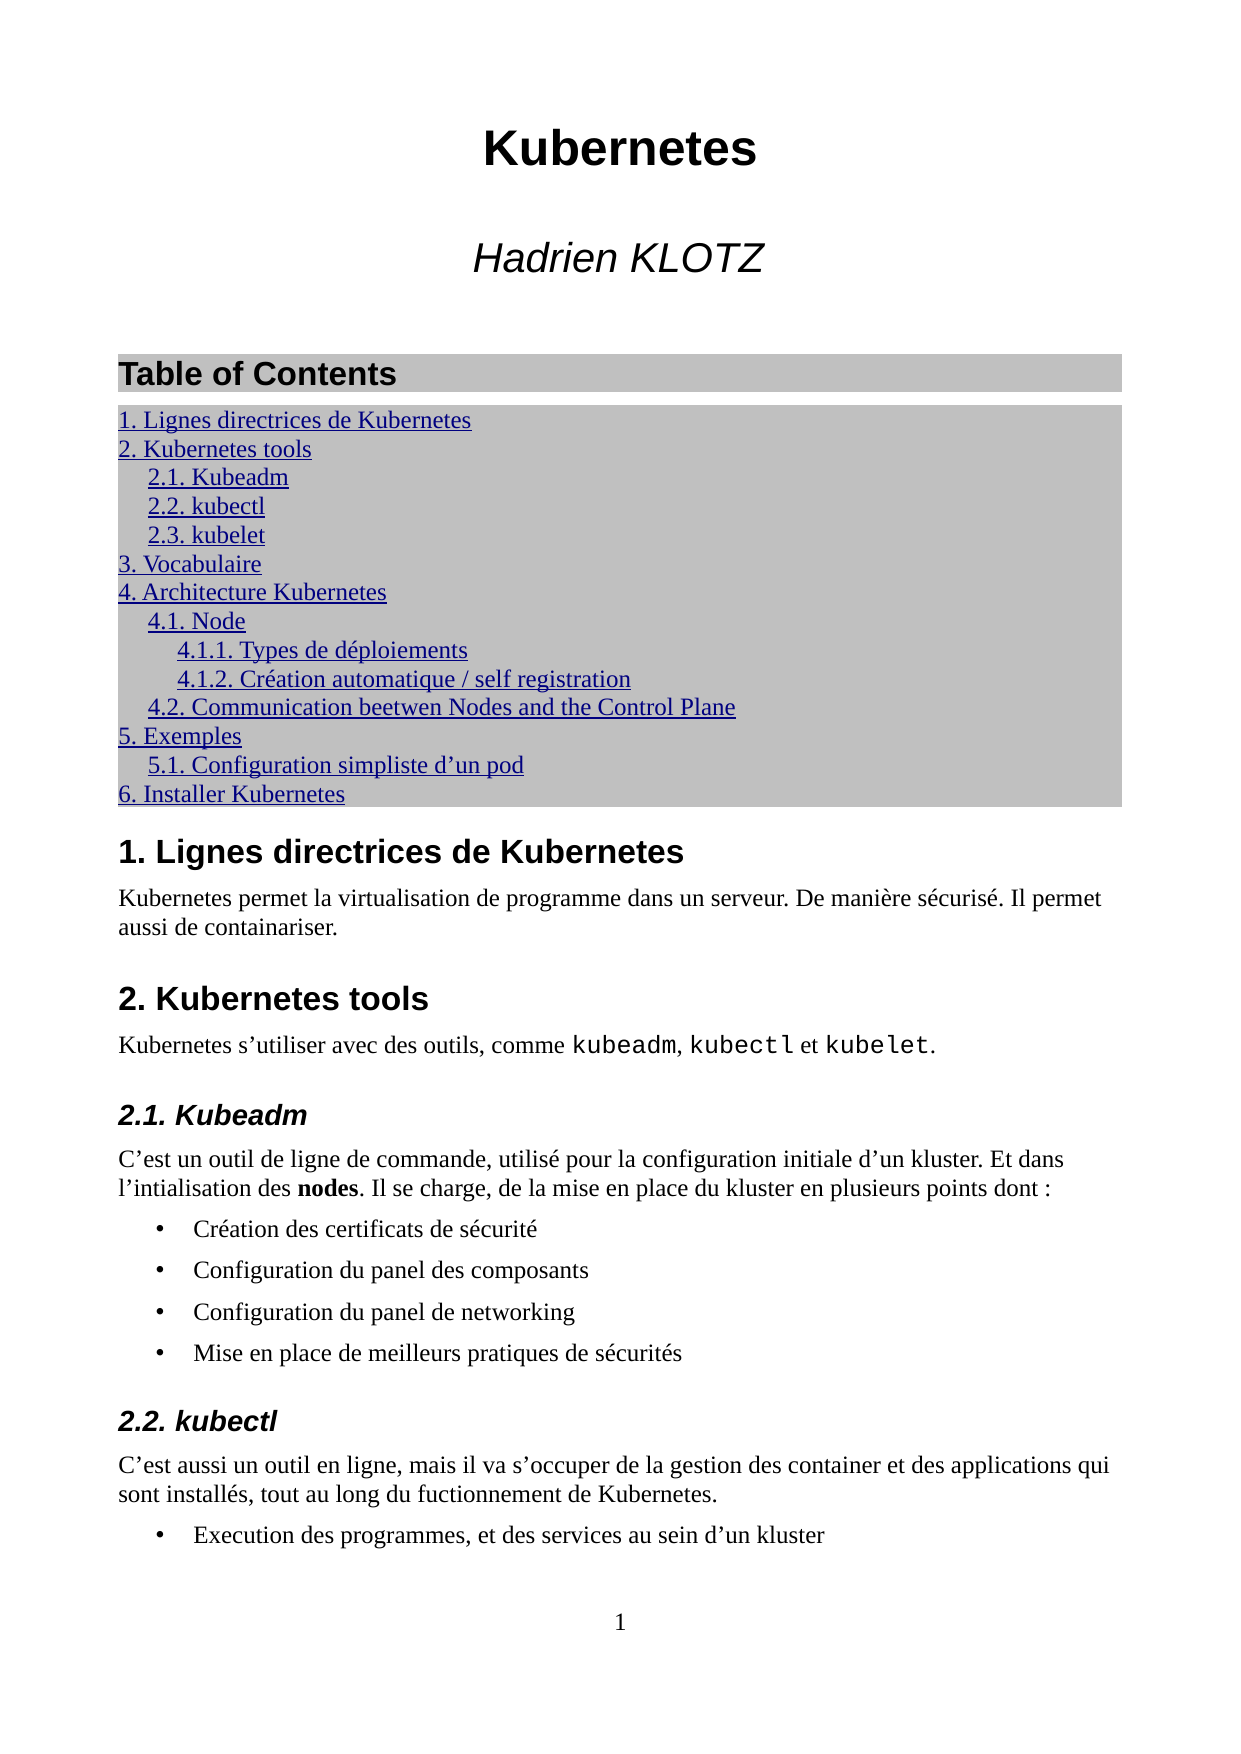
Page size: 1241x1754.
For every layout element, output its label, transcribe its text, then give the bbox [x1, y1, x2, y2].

subtitle Table of Contents [118, 354, 1122, 392]
subtitle kubectl [118, 1404, 1122, 1438]
text 3. Vocabulaire [118, 549, 1122, 577]
text 2. Kubernetes tools [118, 434, 1122, 462]
text 2.2. kubectl [148, 491, 1122, 520]
subtitle Kubeadm [118, 1098, 1122, 1132]
text 2.1. Kubeadm [148, 462, 1122, 491]
subtitle Lignes directrices de Kubernetes [118, 832, 1122, 871]
text C’est aussi un outil en ligne, mais il va s’occuper de la gestion des container et des applications qui sont installés, tout au long du fuctionnement de Kubernetes. [118, 1450, 1122, 1508]
list Execution des programmes, et des services au sein d’un kluster [156, 1520, 1122, 1549]
text 1. Lignes directrices de Kubernetes [118, 405, 1122, 434]
text 4. Architecture Kubernetes [118, 577, 1122, 606]
list Création des certificats de sécurité [156, 1214, 1122, 1243]
list Mise en place de meilleurs pratiques de sécurités [156, 1338, 1122, 1367]
text Kubernetes permet la virtualisation de programme dans un serveur. De manière sécurisé. Il permet aussi de containariser. [118, 883, 1122, 941]
text 4.1. Node [148, 606, 1122, 635]
text 5. Exemples [118, 721, 1122, 750]
list Configuration du panel de networking [156, 1297, 1122, 1325]
text 6. Installer Kubernetes [118, 779, 1122, 807]
text Kubernetes s’utiliser avec des outils, comme kubeadm, kubectl et kubelet. [118, 1030, 1122, 1061]
title Kubernetes [118, 118, 1122, 176]
subtitle Hadrien KLOTZ [118, 233, 1122, 281]
text 5.1. Configuration simpliste d’un pod [148, 750, 1122, 779]
text C’est un outil de ligne de commande, utilisé pour la configuration initiale d’un kluster. Et dans l’intialisation des nodes. Il se charge, de la mise en place du kluster en plusieurs points dont : [118, 1144, 1122, 1202]
list Configuration du panel des composants [156, 1255, 1122, 1284]
text 4.1.2. Création automatique / self registration [177, 664, 1122, 692]
text 2.3. kubelet [148, 520, 1122, 549]
text 4.1.1. Types de déploiements [177, 635, 1122, 664]
text 4.2. Communication beetwen Nodes and the Control Plane [148, 692, 1122, 721]
subtitle Kubernetes tools [118, 978, 1122, 1017]
